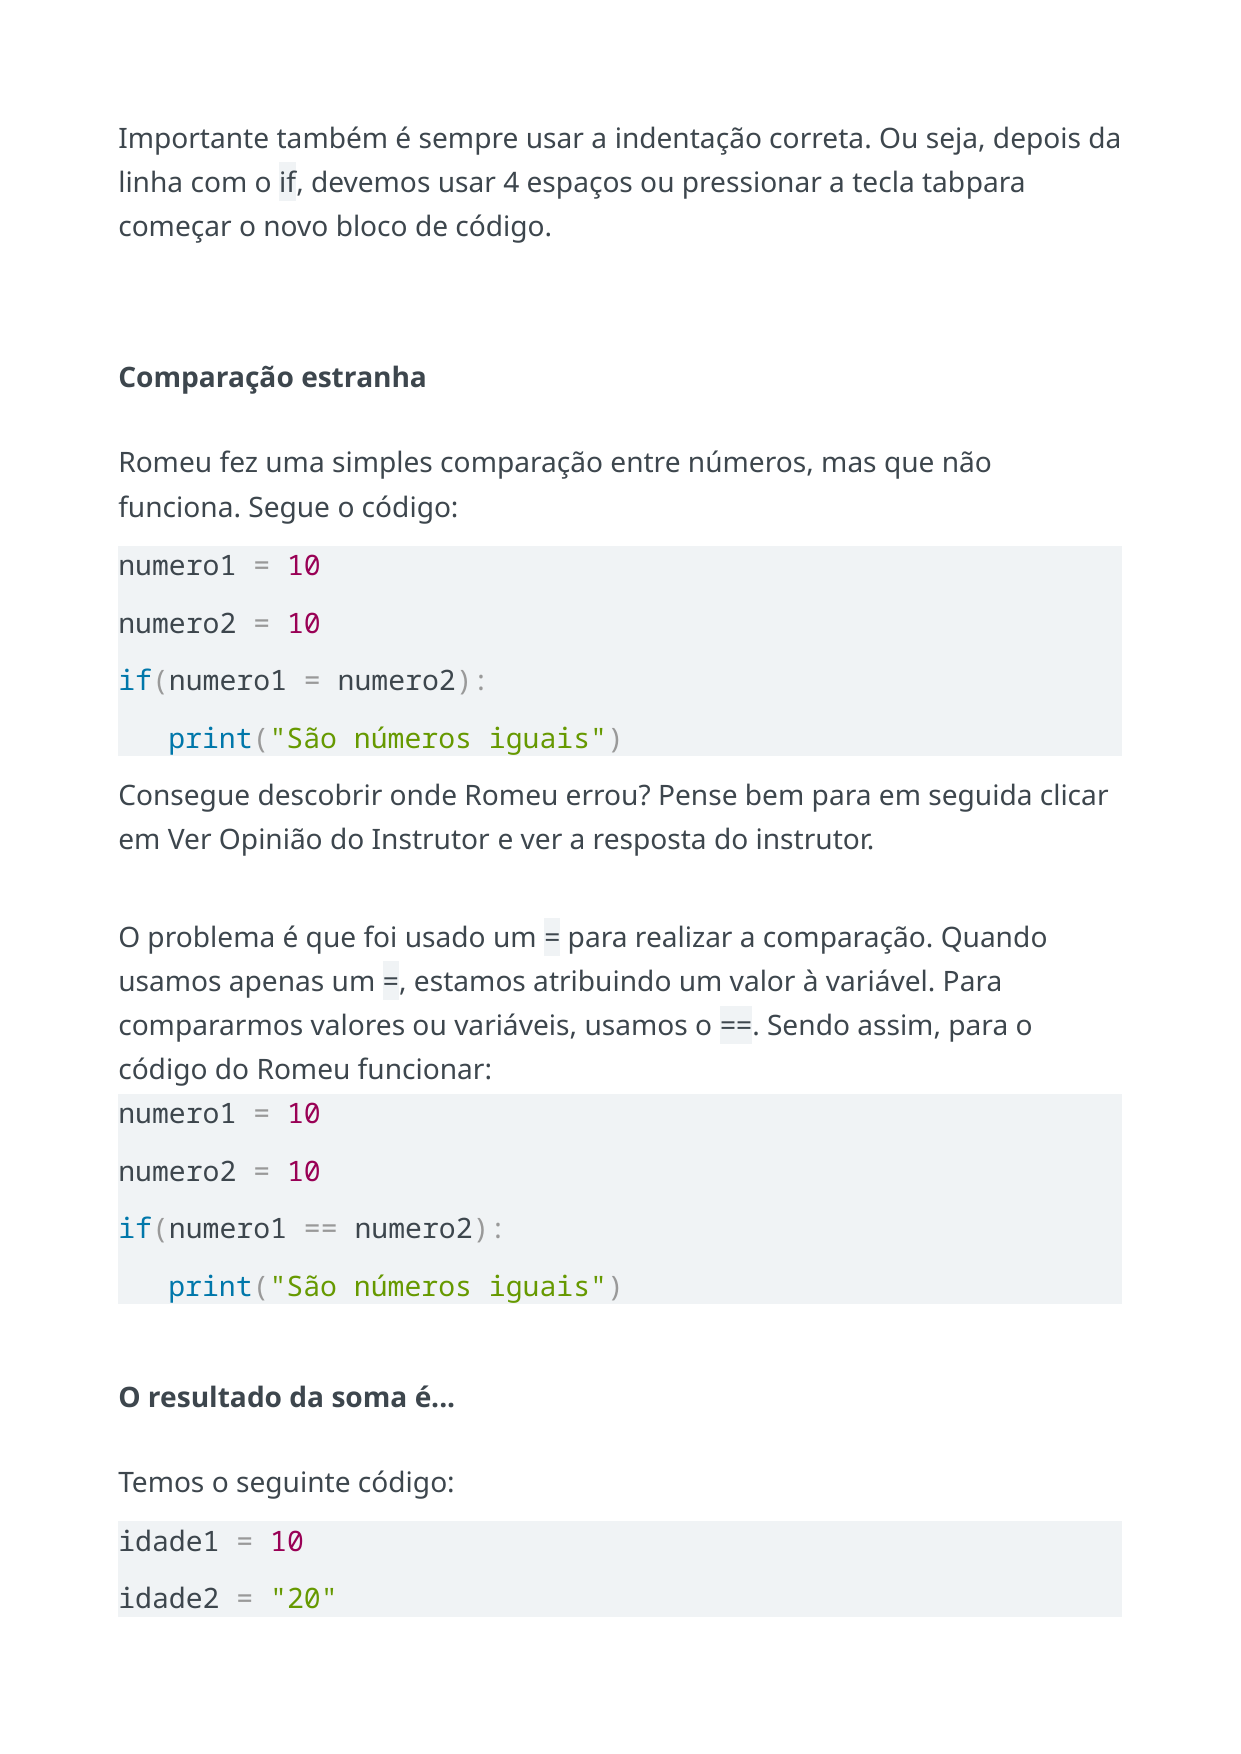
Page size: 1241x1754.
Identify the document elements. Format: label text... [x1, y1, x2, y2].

text print("São números iguais") [118, 1266, 1122, 1304]
text Temos o seguinte código: [118, 1423, 1122, 1501]
text numero1 = 10 [118, 1094, 1122, 1132]
text Romeu fez uma simples comparação entre números, mas que não funciona. Segue o código: [118, 403, 1122, 525]
text if(numero1 = numero2): [118, 661, 1122, 699]
text Consegue descobrir onde Romeu errou? Pense bem para em seguida clicar em Ver Opinião do Instrutor e ver a resposta do instrutor. [118, 776, 1122, 858]
text idade2 = "20" [118, 1578, 1122, 1617]
text if(numero1 == numero2): [118, 1209, 1122, 1247]
text numero2 = 10 [118, 1151, 1122, 1189]
text numero2 = 10 [118, 603, 1122, 641]
text idade1 = 10 [118, 1521, 1122, 1559]
subtitle Comparação estranha [118, 358, 1122, 396]
text O problema é que foi usado um = para realizar a comparação. Quando usamos apenas um =, estamos atribuindo um valor à variável. Para compararmos valores ou variáveis, usamos o ==. Sendo assim, para o código do Romeu funcionar: [118, 917, 1122, 1088]
text numero1 = 10 [118, 546, 1122, 584]
text Importante também é sempre usar a indentação correta. Ou seja, depois da linha com o if, devemos usar 4 espaços ou pressionar a tecla tabpara começar o novo bloco de código. [118, 118, 1122, 244]
text print("São números iguais") [118, 718, 1122, 756]
subtitle O resultado da soma é... [118, 1377, 1122, 1416]
